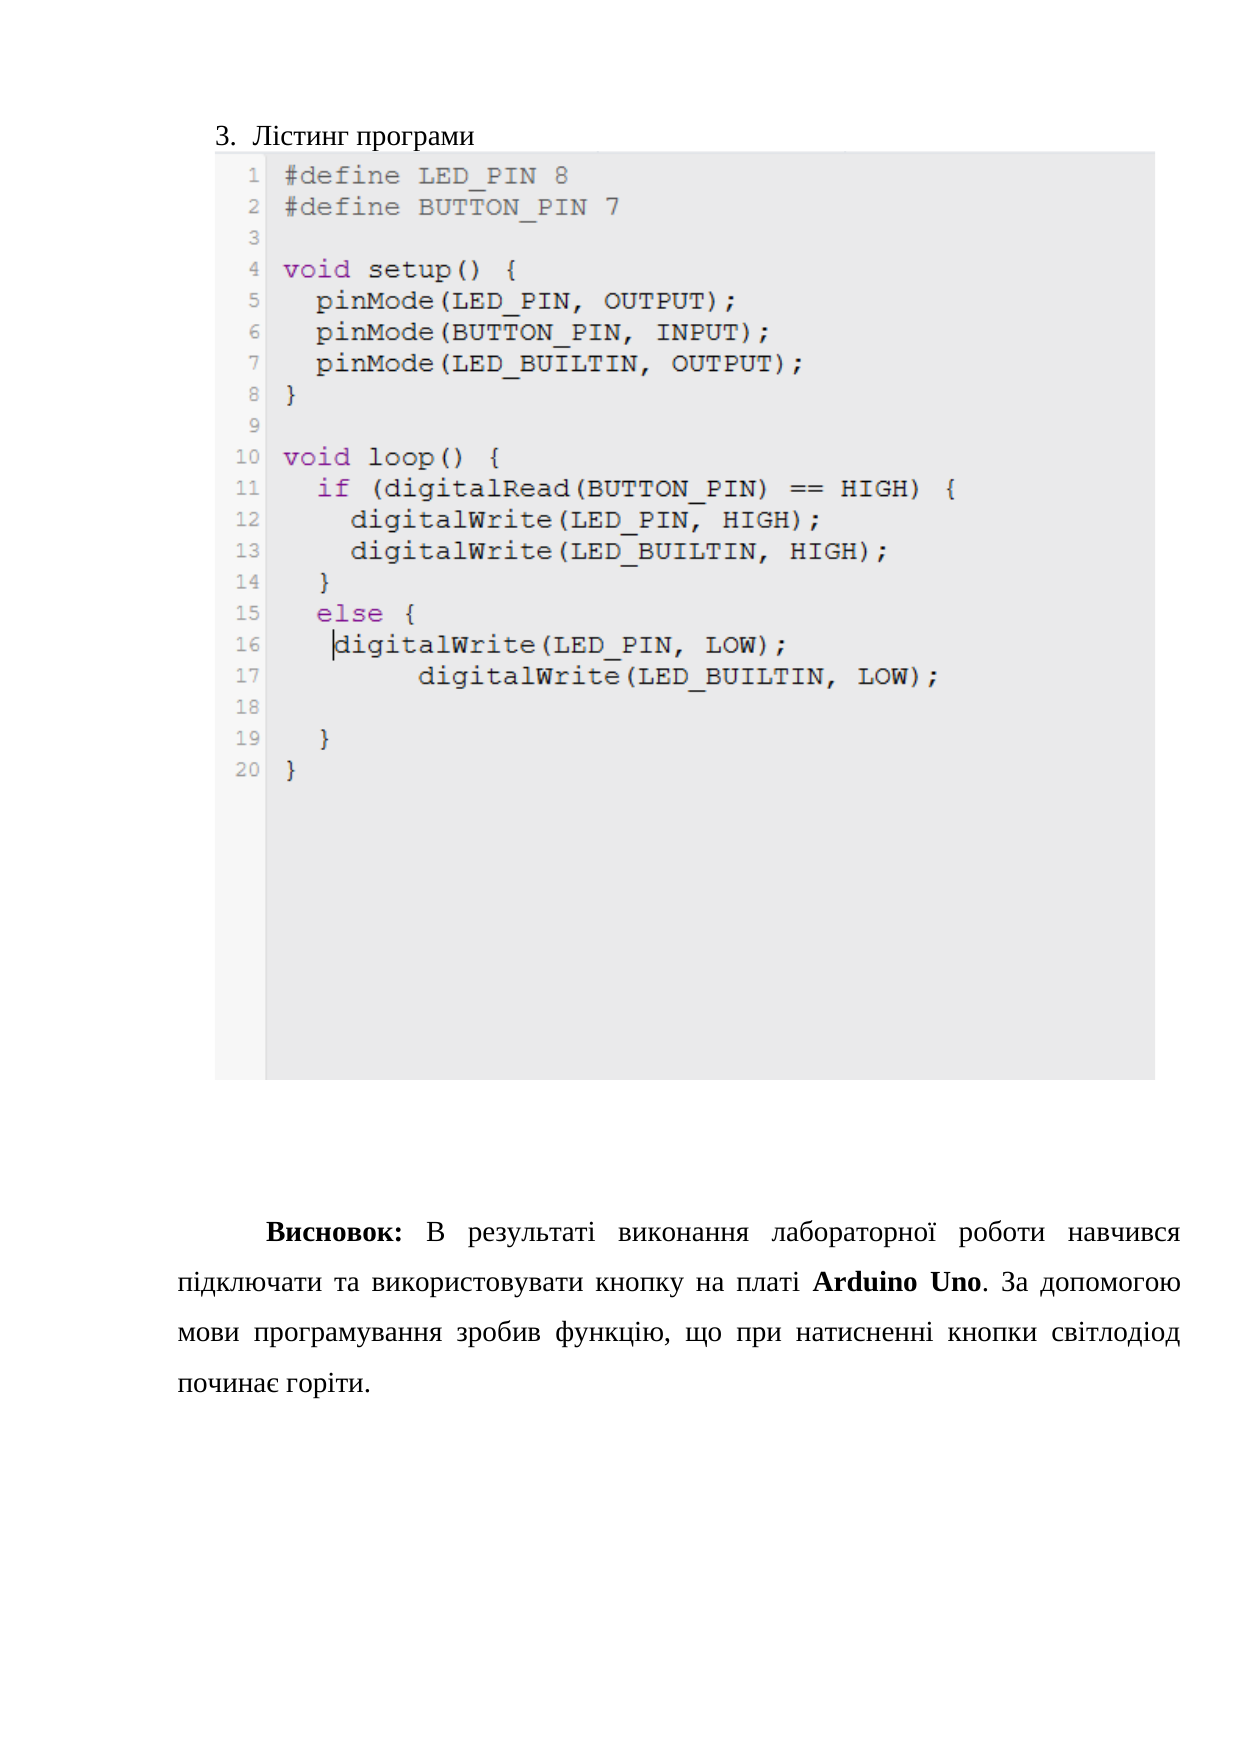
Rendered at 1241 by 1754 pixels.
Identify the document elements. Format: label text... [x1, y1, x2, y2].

list Лістинг програми [215, 118, 1181, 152]
picture [214, 151, 1156, 1080]
text Висновок: В результаті виконання лабораторної роботи навчився підключати та використовувати кнопку на платі Arduino Uno. За допомогою мови програмування зробив функцію, що при натисненні кнопки світлодіод починає горіти. [177, 1214, 1181, 1398]
